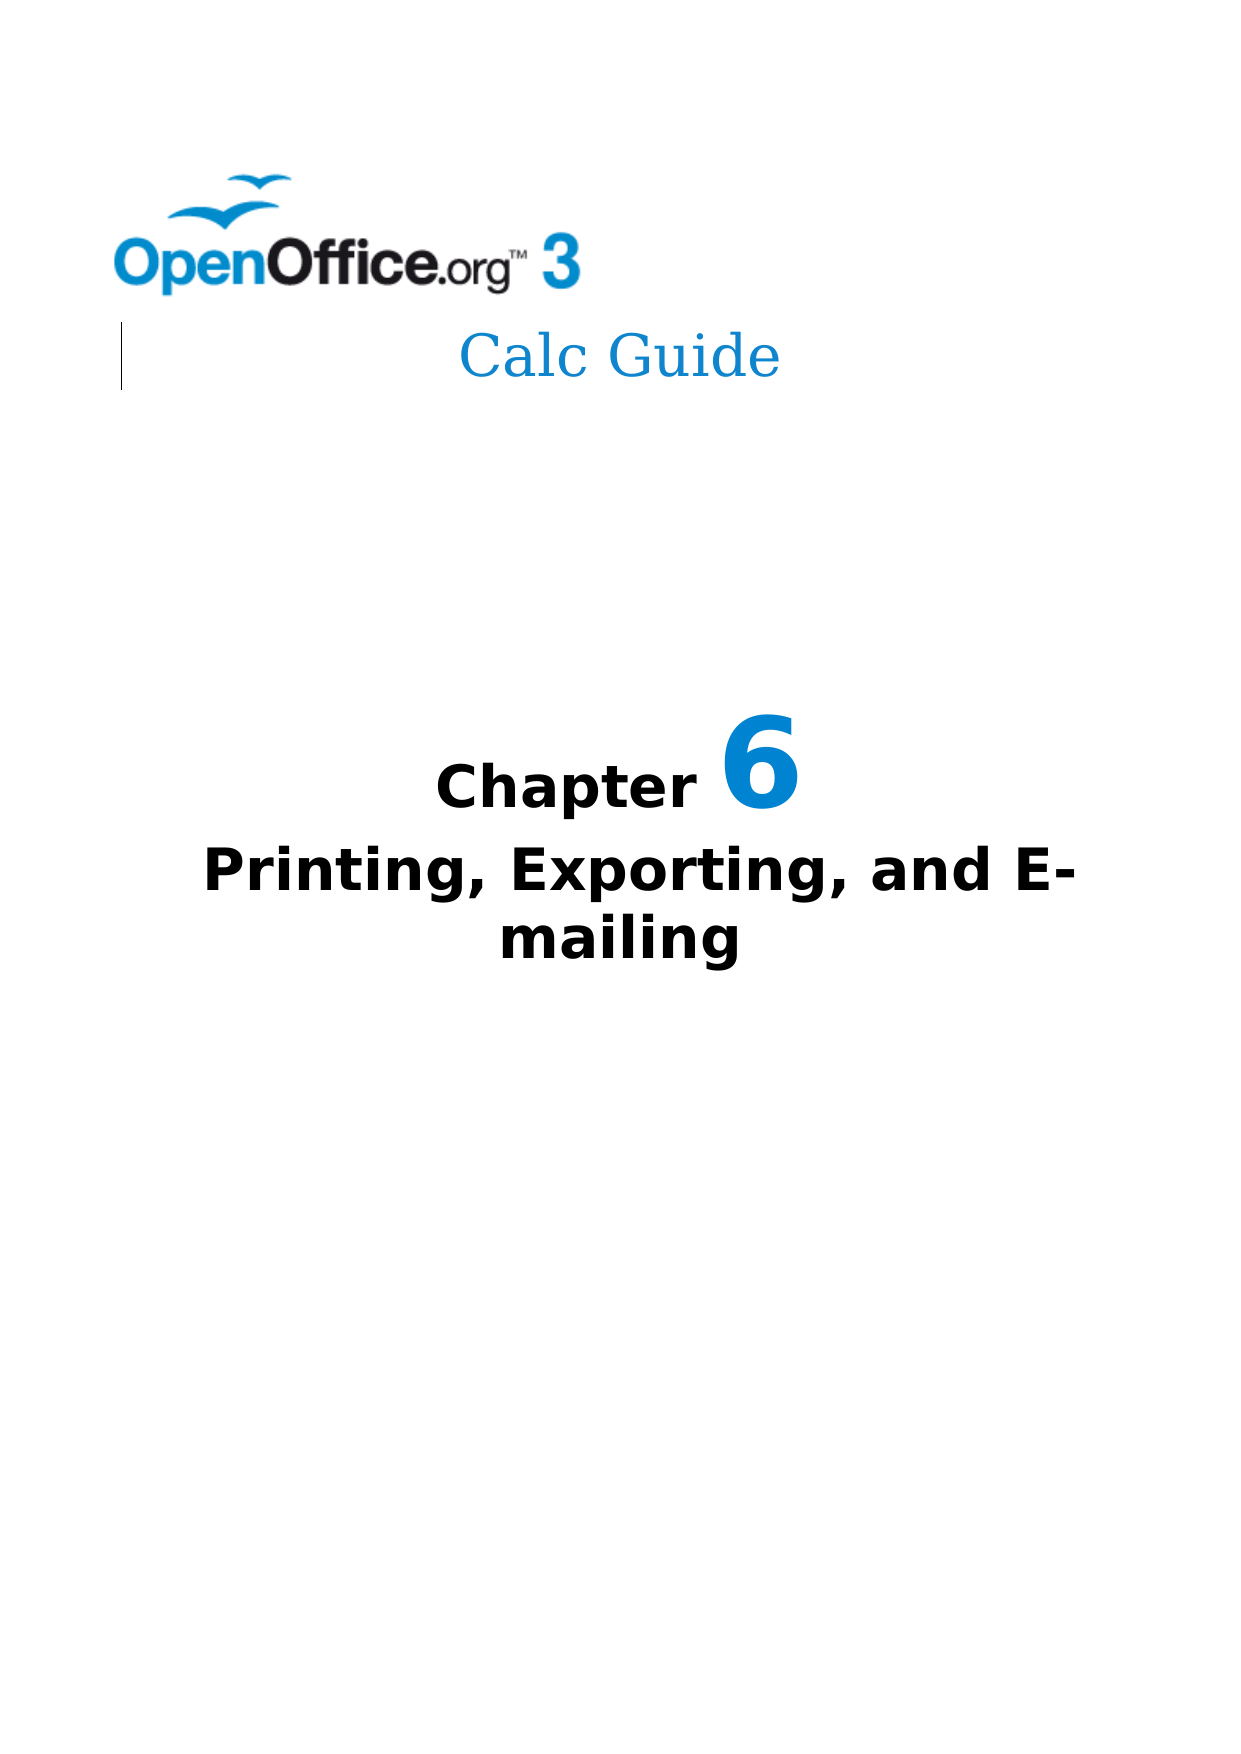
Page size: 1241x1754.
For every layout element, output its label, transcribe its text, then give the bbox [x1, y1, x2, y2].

picture [88, 147, 604, 322]
text Calc Guide [136, 181, 1104, 390]
subtitle Chapter 6 Printing, Exporting, and E-mailing [136, 691, 1104, 972]
